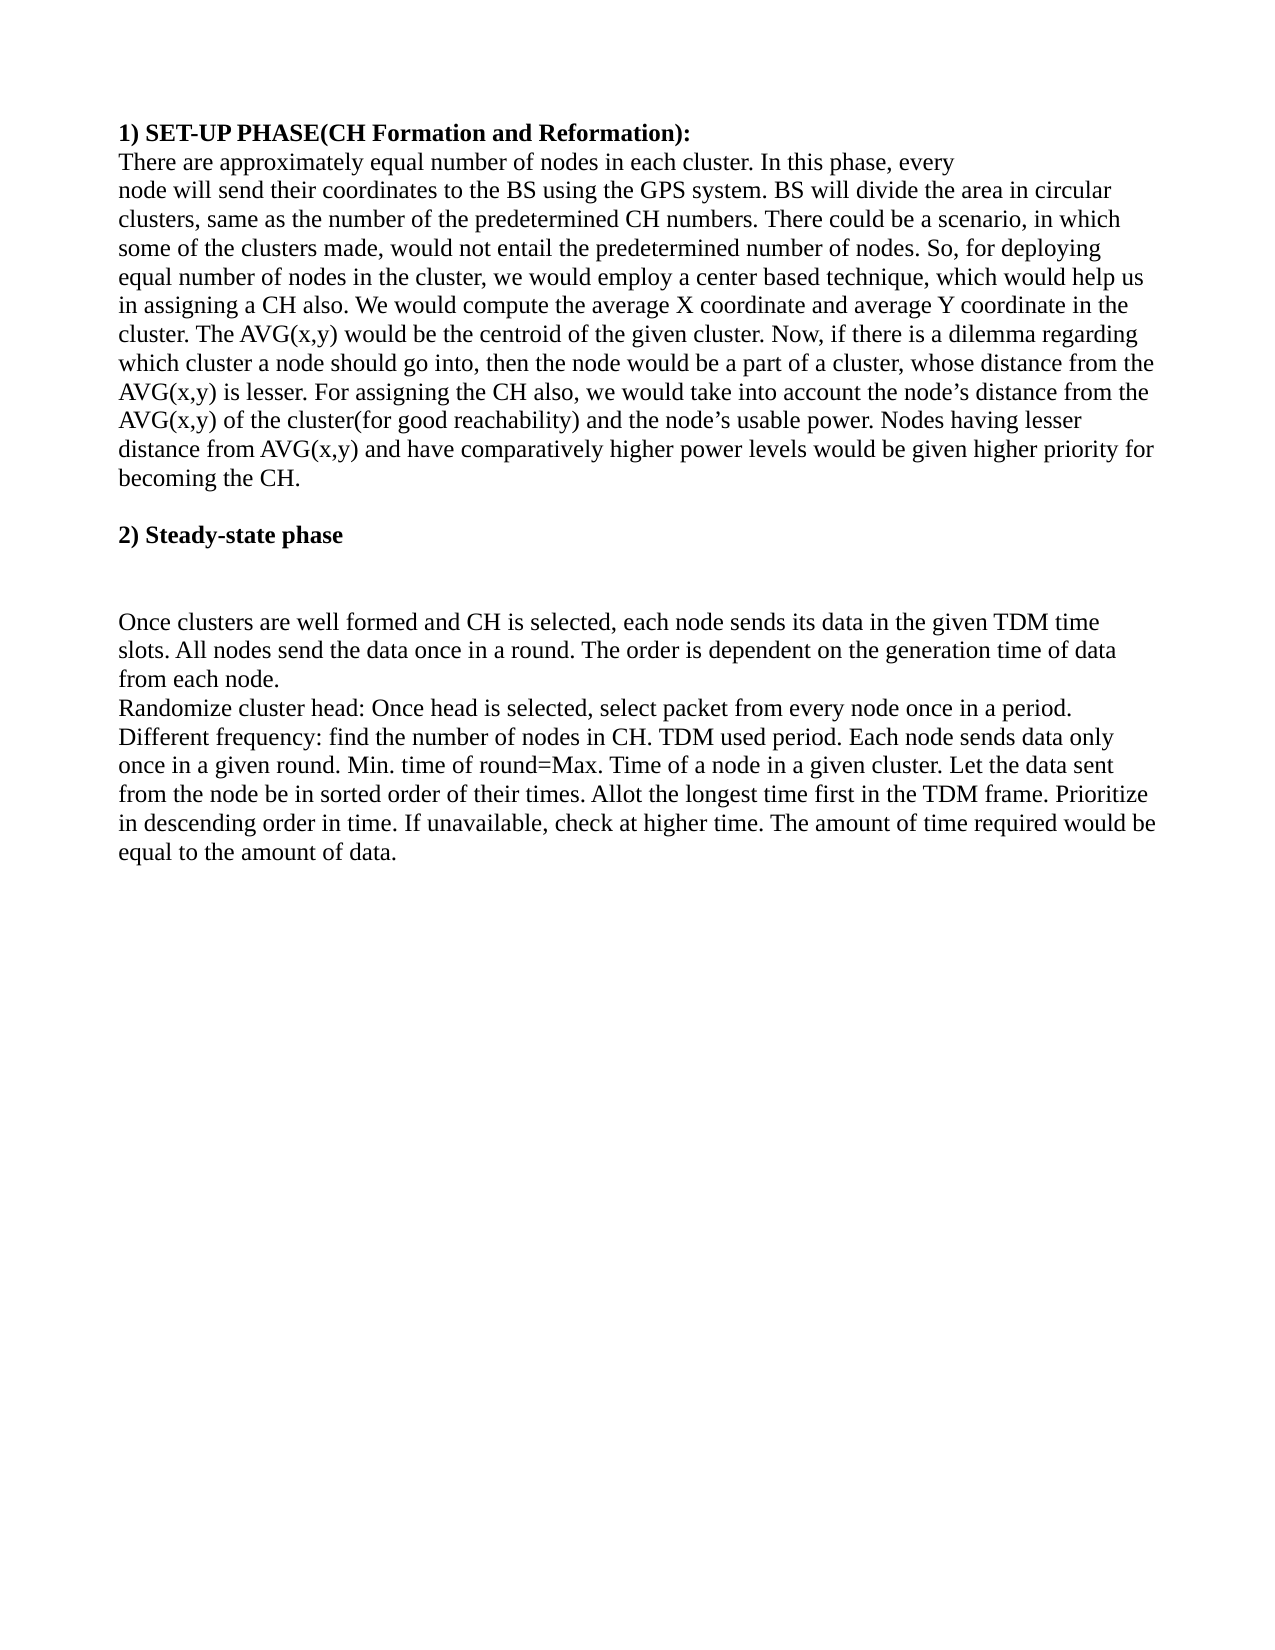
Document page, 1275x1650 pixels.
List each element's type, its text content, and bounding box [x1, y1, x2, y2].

text node will send their coordinates to the BS using the GPS system. BS will divide the area in circular clusters, same as the number of the predetermined CH numbers. There could be a scenario, in which some of the clusters made, would not entail the predetermined number of nodes. So, for deploying equal number of nodes in the cluster, we would employ a center based technique, which would help us in assigning a CH also. We would compute the average X coordinate and average Y coordinate in the cluster. The AVG(x,y) would be the centroid of the given cluster. Now, if there is a dilemma regarding which cluster a node should go into, then the node would be a part of a cluster, whose distance from the AVG(x,y) is lesser. For assigning the CH also, we would take into account the node’s distance from the AVG(x,y) of the cluster(for good reachability) and the node’s usable power. Nodes having lesser distance from AVG(x,y) and have comparatively higher power levels would be given higher priority for becoming the CH. [118, 176, 1157, 492]
text Randomize cluster head: Once head is selected, select packet from every node once in a period. [118, 693, 1157, 722]
text Different frequency: find the number of nodes in CH. TDM used period. Each node sends data only once in a given round. Min. time of round=Max. Time of a node in a given cluster. Let the data sent from the node be in sorted order of their times. Allot the longest time first in the TDM frame. Prioritize in descending order in time. If unavailable, check at higher time. The amount of time required would be equal to the amount of data. [118, 722, 1157, 866]
text There are approximately equal number of nodes in each cluster. In this phase, every [118, 147, 1157, 176]
text 1) SET-UP PHASE(CH Formation and Reformation): [118, 118, 1157, 147]
text 2) Steady-state phase [118, 521, 1157, 549]
text Once clusters are well formed and CH is selected, each node sends its data in the given TDM time slots. All nodes send the data once in a round. The order is dependent on the generation time of data from each node. [118, 607, 1157, 693]
